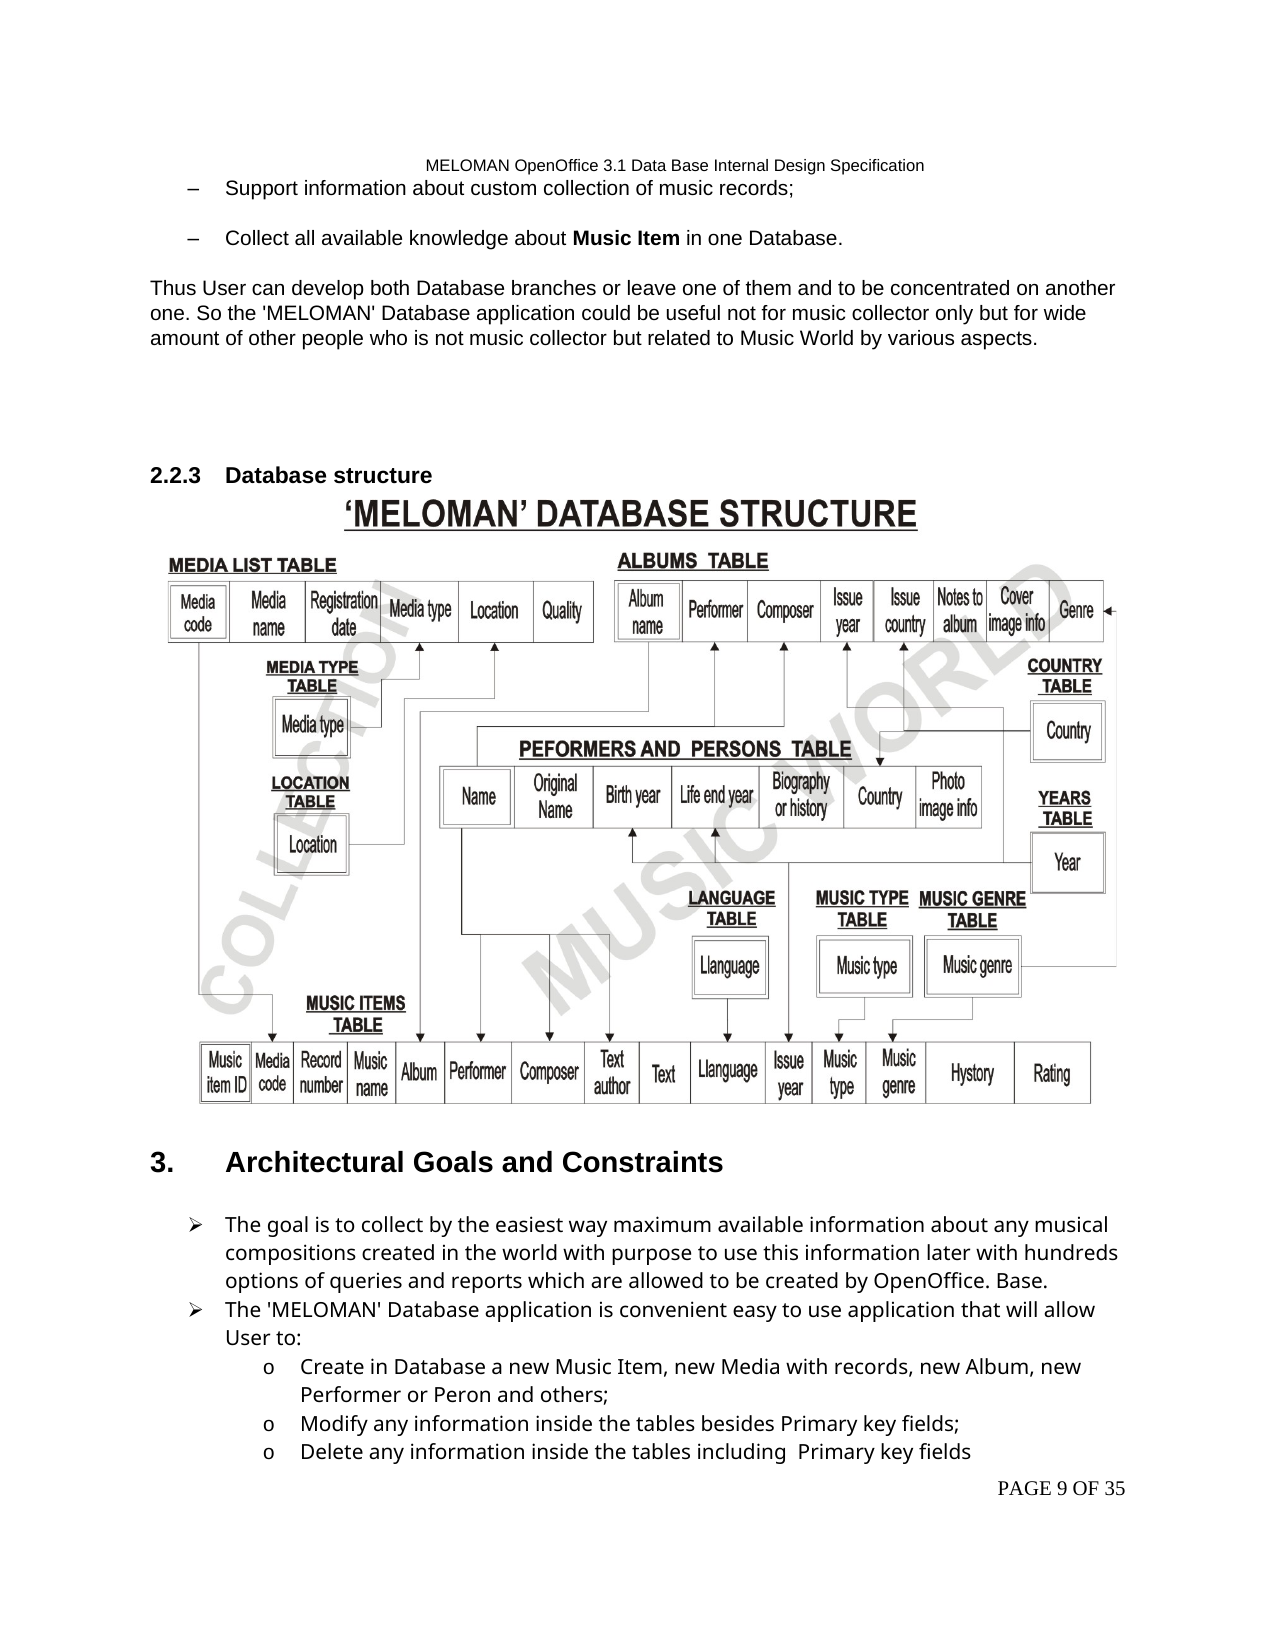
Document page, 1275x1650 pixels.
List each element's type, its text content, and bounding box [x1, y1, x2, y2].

list Collect all available knowledge about Music Item in one Database. [187, 225, 1125, 250]
picture [167, 499, 1117, 1104]
list The 'MELOMAN' Database application is convenient easy to use application that will allow User to: [187, 1295, 1125, 1352]
subtitle Database structure [150, 462, 1125, 489]
subtitle Architectural Goals and Constraints [150, 1145, 1125, 1178]
list Modify any information inside the tables besides Primary key fields; [262, 1409, 1125, 1437]
list Delete any information inside the tables including Primary key fields [262, 1437, 1125, 1466]
list Create in Database a new Music Item, new Media with records, new Album, new Performer or Peron and others; [262, 1352, 1125, 1409]
list Support information about custom collection of music records; [187, 175, 1125, 200]
text Thus User can develop both Database branches or leave one of them and to be concentrated on another one. So the 'MELOMAN' Database application could be useful not for music collector only but for wide amount of other people who is not music collector but related to Music World by various aspects. [150, 275, 1125, 350]
list The goal is to collect by the easiest way maximum available information about any musical compositions created in the world with purpose to use this information later with hundreds options of queries and reports which are allowed to be created by OpenOffice. Base. [187, 1210, 1125, 1295]
